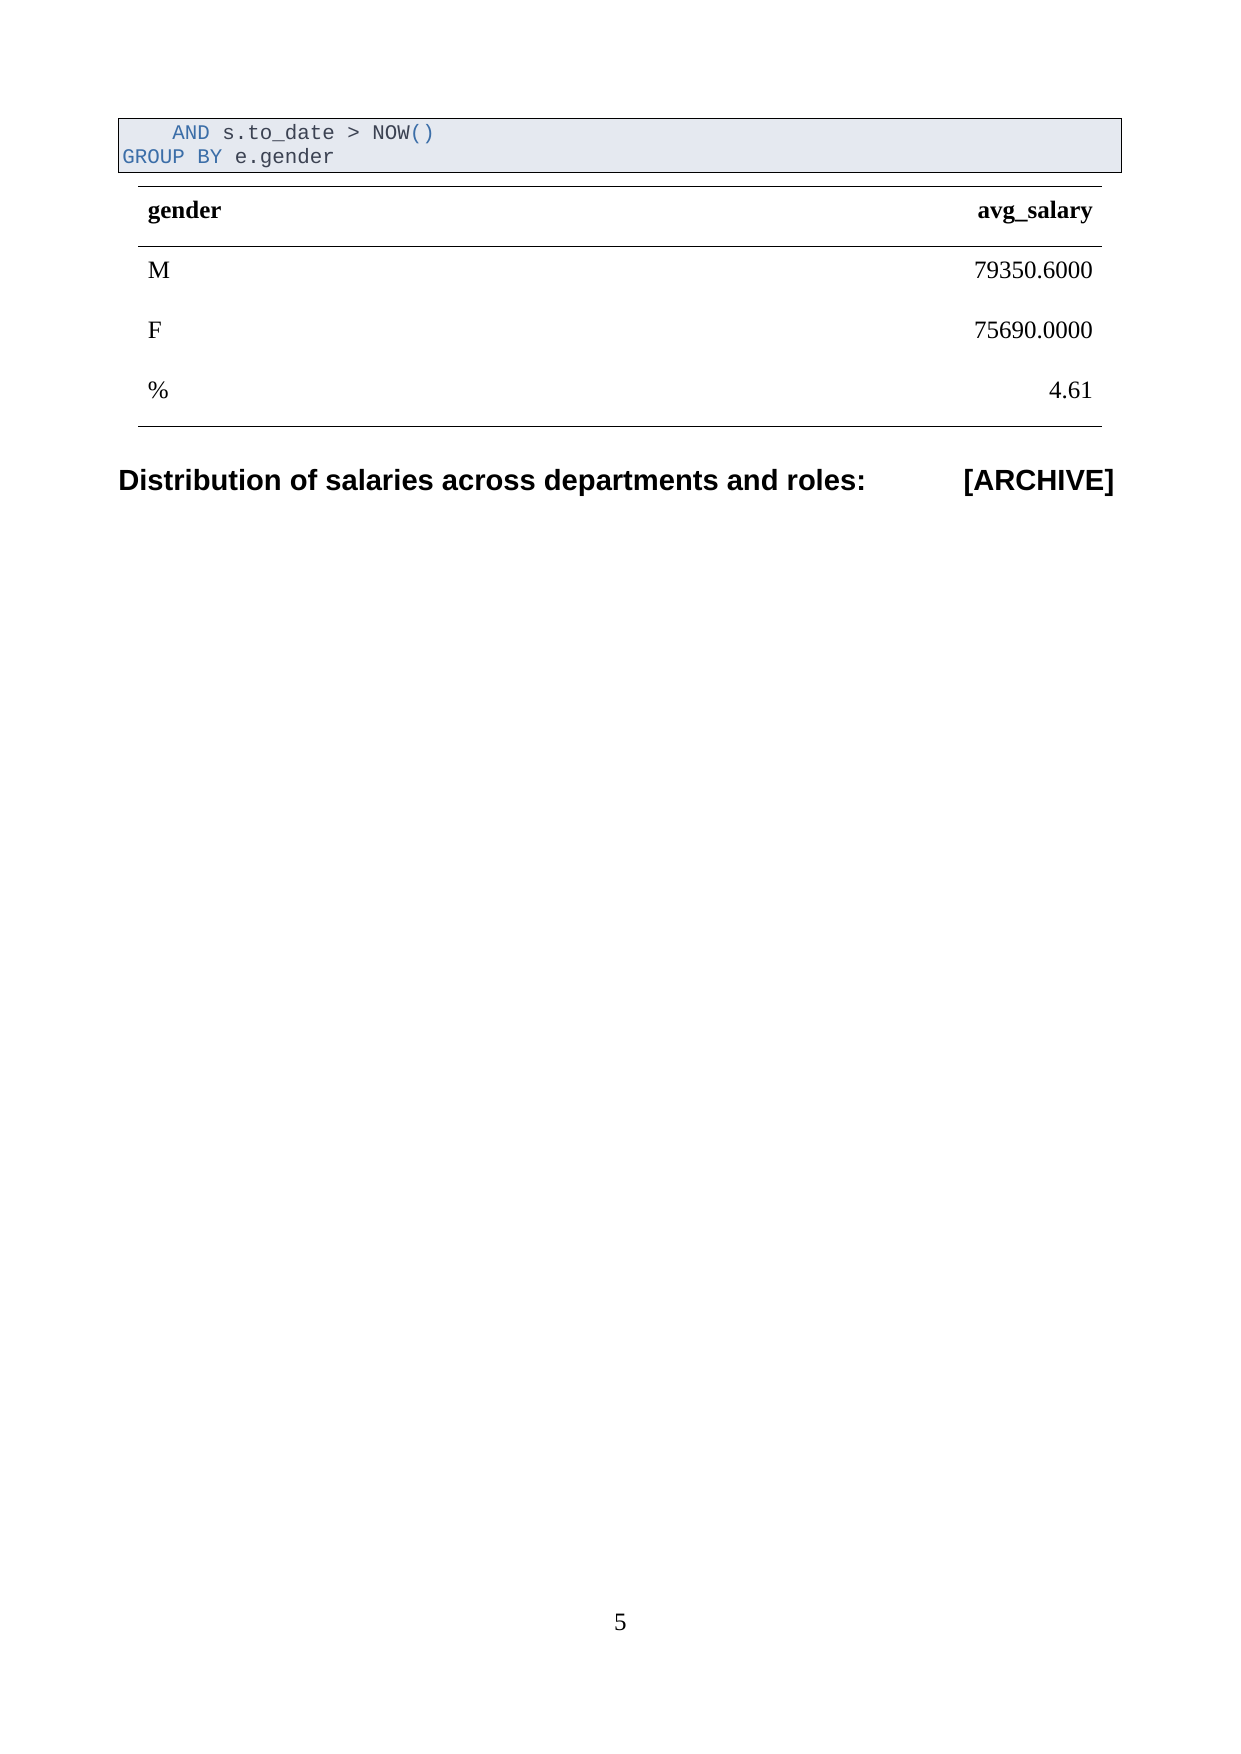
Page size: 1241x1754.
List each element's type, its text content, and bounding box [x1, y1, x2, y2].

table_header avg_salary [620, 187, 1102, 246]
subtitle Distribution of salaries across departments and roles: [ARCHIVE] [118, 463, 1122, 496]
table_cell M [138, 247, 620, 306]
table_cell 4.61 [620, 366, 1102, 426]
table_cell 75690.0000 [620, 306, 1102, 366]
text AND s.to_date > NOW() [119, 119, 1121, 142]
text GROUP BY e.gender [119, 142, 1121, 172]
table_cell % [138, 366, 620, 426]
table_cell 79350.6000 [620, 247, 1102, 306]
table_header gender [138, 187, 620, 246]
table_cell F [138, 306, 620, 366]
